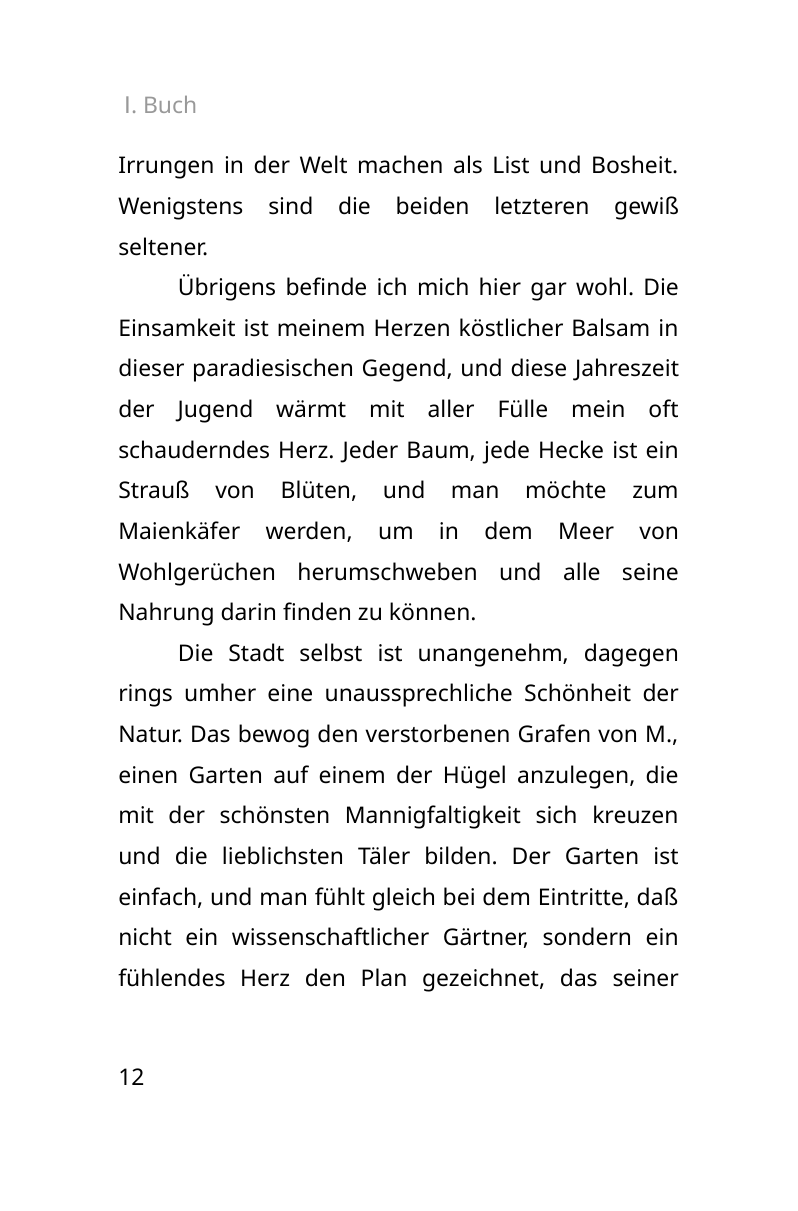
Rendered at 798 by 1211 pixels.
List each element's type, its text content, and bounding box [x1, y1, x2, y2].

text Übrigens befinde ich mich hier gar wohl. Die Einsamkeit ist meinem Herzen köstlicher Balsam in dieser paradiesischen Gegend, und diese Jahreszeit der Jugend wärmt mit aller Fülle mein oft schauderndes Herz. Jeder Baum, jede Hecke ist ein Strauß von Blüten, und man möchte zum Maienkäfer werden, um in dem Meer von Wohlgerüchen herumschweben und alle seine Nahrung darin finden zu können. [118, 271, 679, 627]
text Irrungen in der Welt machen als List und Bosheit. Wenigstens sind die beiden letzteren gewiß seltener. [118, 149, 679, 262]
text Die Stadt selbst ist unangenehm, dagegen rings umher eine unaussprechliche Schönheit der Natur. Das bewog den verstorbenen Grafen von M., einen Garten auf einem der Hügel anzulegen, die mit der schönsten Mannigfaltigkeit sich kreuzen und die lieblichsten Täler bilden. Der Garten ist einfach, und man fühlt gleich bei dem Eintritte, daß nicht ein wissenschaftlicher Gärtner, sondern ein fühlendes Herz den Plan gezeichnet, das seiner [118, 637, 679, 993]
